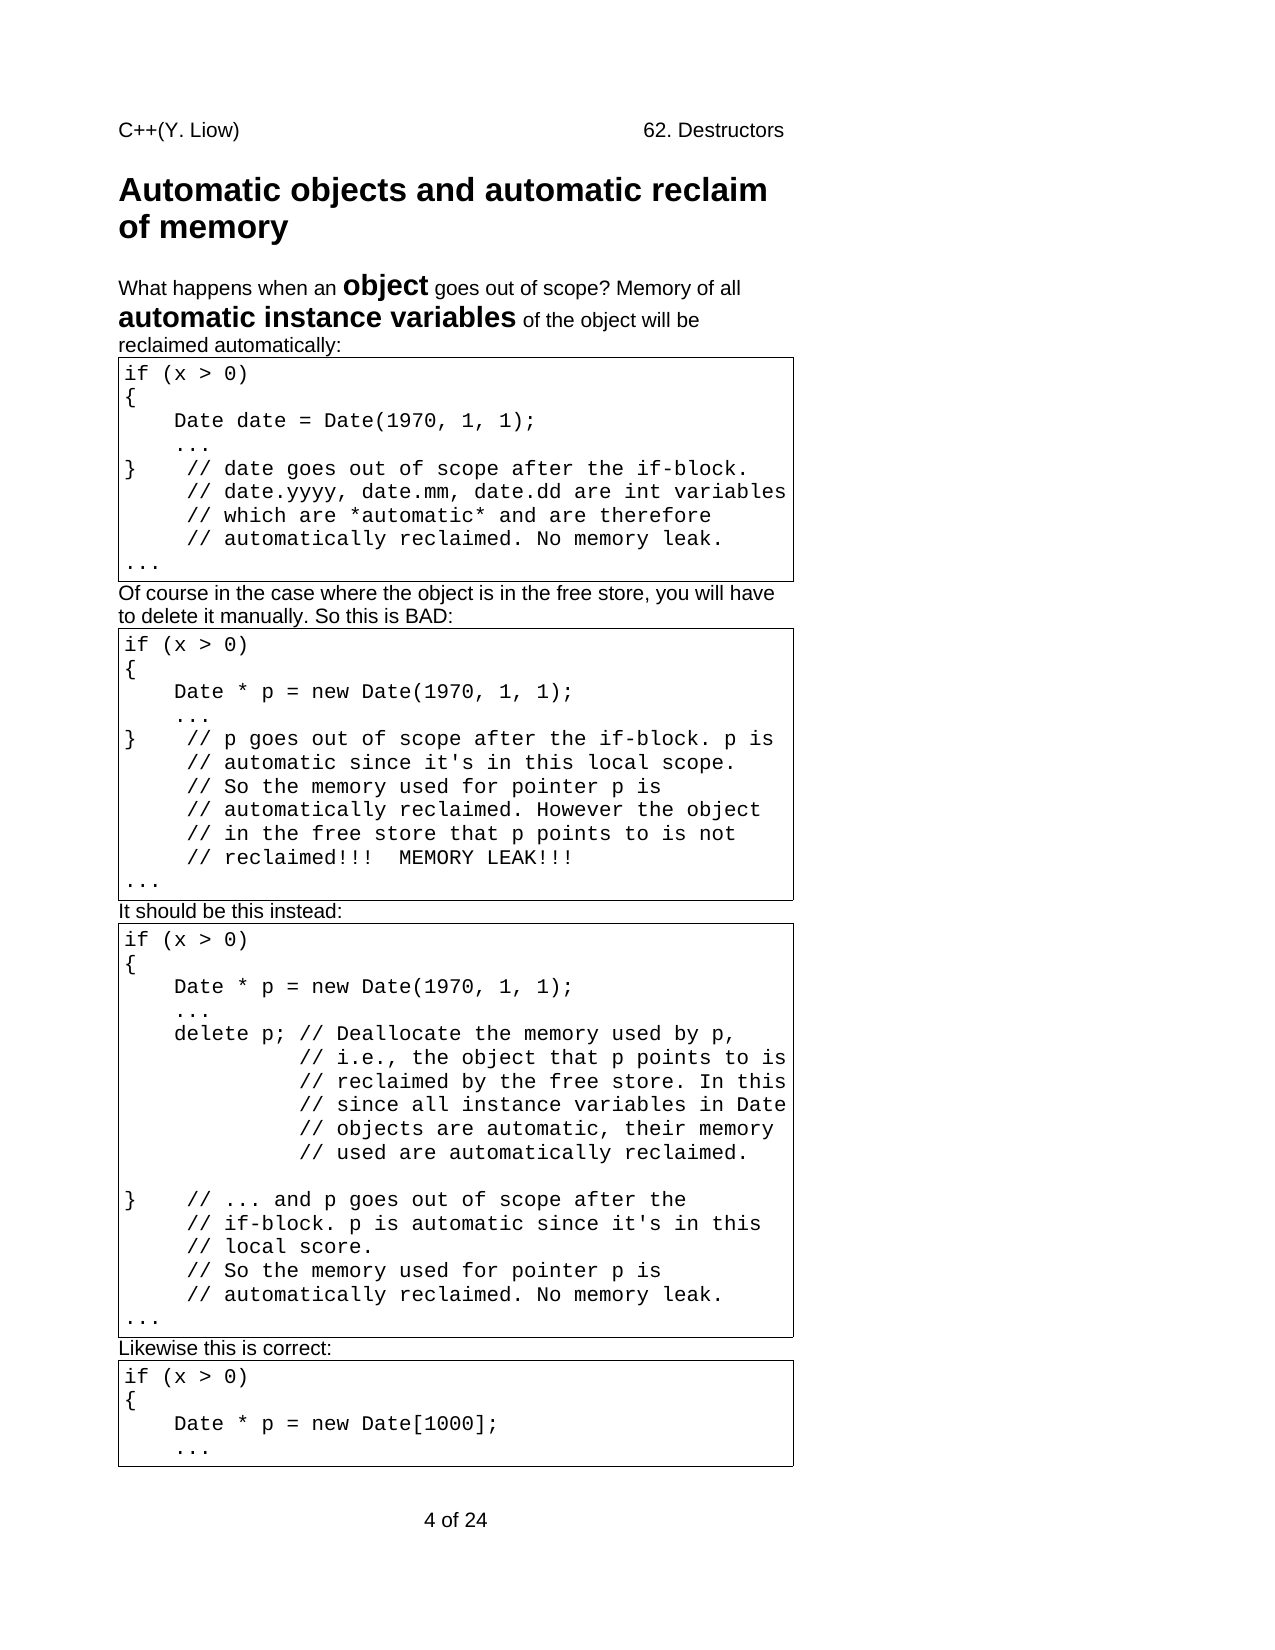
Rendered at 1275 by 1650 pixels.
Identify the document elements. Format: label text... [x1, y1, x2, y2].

text Of course in the case where the object is in the free store, you will have to delete it manually. So this is BAD: [118, 582, 793, 628]
table_header if (x > 0) { Date * p = new Date[1000]; ... [119, 1361, 793, 1466]
table_header if (x > 0) { Date * p = new Date(1970, 1, 1); ... } // p goes out of scope after the if-block. p is // automatic since it's in this local scope. // So the memory used for pointer p is // automatically reclaimed. However the object // in the free store that p points to is not // reclaimed!!! MEMORY LEAK!!! ... [119, 629, 793, 900]
table_header if (x > 0) { Date * p = new Date(1970, 1, 1); ... delete p; // Deallocate the memory used by p, // i.e., the object that p points to is // reclaimed by the free store. In this // since all instance variables in Date // objects are automatic, their memory // used are automatically reclaimed. } // ... and p goes out of scope after the // if-block. p is automatic since it's in this // local score. // So the memory used for pointer p is // automatically reclaimed. No memory leak. ... [119, 924, 793, 1337]
text Automatic objects and automatic reclaim of memory [118, 171, 793, 245]
text Likewise this is correct: [118, 1338, 793, 1360]
table_header if (x > 0) { Date date = Date(1970, 1, 1); ... } // date goes out of scope after the if-block. // date.yyyy, date.mm, date.dd are int variables // which are *automatic* and are therefore // automatically reclaimed. No memory leak. ... [119, 358, 793, 581]
text What happens when an object goes out of scope? Memory of all automatic instance variables of the object will be reclaimed automatically: [118, 269, 793, 357]
text It should be this instead: [118, 901, 793, 923]
